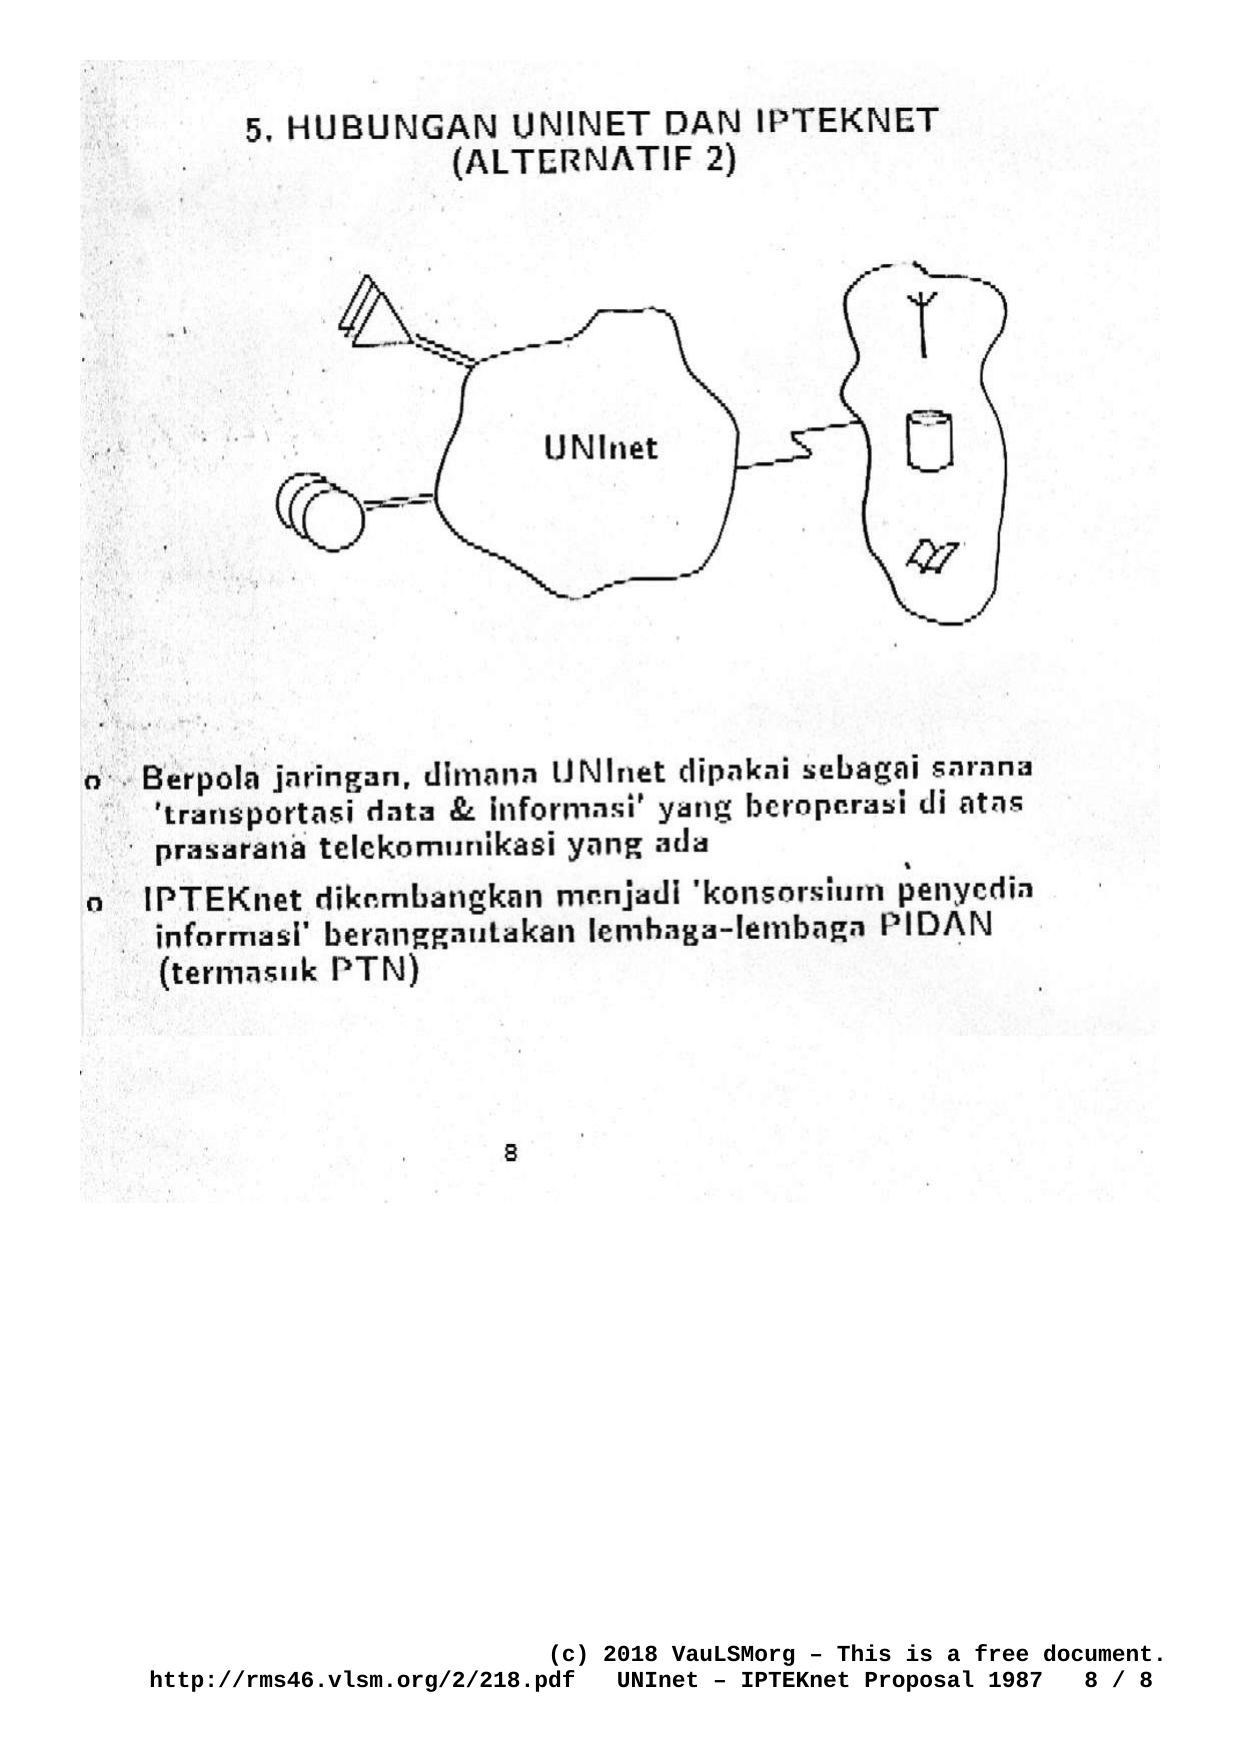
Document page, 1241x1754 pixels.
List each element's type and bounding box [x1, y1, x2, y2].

picture [80, 60, 1160, 1203]
